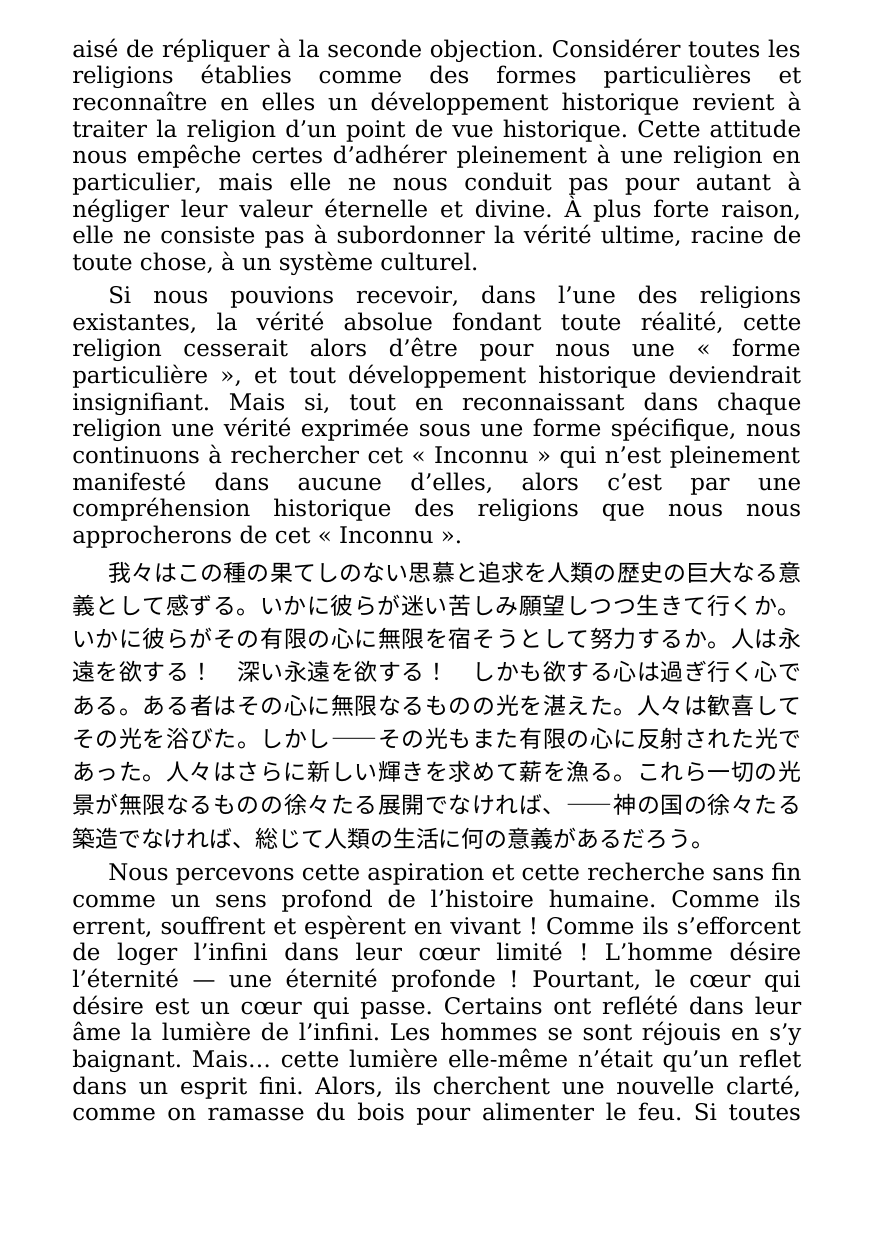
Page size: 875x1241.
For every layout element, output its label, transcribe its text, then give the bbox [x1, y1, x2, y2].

text Nous percevons cette aspiration et cette recherche sans fin comme un sens profond de l’histoire humaine. Comme ils errent, souffrent et espèrent en vivant ! Comme ils s’efforcent de loger l’infini dans leur cœur limité ! L’homme désire l’éternité — une éternité profonde ! Pourtant, le cœur qui désire est un cœur qui passe. Certains ont reflété dans leur âme la lumière de l’infini. Les hommes se sont réjouis en s’y baignant. Mais… cette lumière elle-même n’était qu’un reflet dans un esprit fini. Alors, ils cherchent une nouvelle clarté, comme on ramasse du bois pour alimenter le feu. Si toutes [72, 859, 802, 1126]
text aisé de répliquer à la seconde objection. Considérer toutes les religions établies comme des formes particulières et reconnaître en elles un développement historique revient à traiter la religion d’un point de vue historique. Cette attitude nous empêche certes d’adhérer pleinement à une religion en particulier, mais elle ne nous conduit pas pour autant à négliger leur valeur éternelle et divine. À plus forte raison, elle ne consiste pas à subordonner la vérité ultime, racine de toute chose, à un système culturel. [72, 36, 802, 276]
text 我々はこの種の果てしのない思慕と追求を人類の歴史の巨大なる意義として感ずる。いかに彼らが迷い苦しみ願望しつつ生きて行くか。いかに彼らがその有限の心に無限を宿そうとして努力するか。人は永遠を欲する！ 深い永遠を欲する！ しかも欲する心は過ぎ行く心である。ある者はその心に無限なるものの光を湛えた。人々は歓喜してその光を浴びた。しかし――その光もまた有限の心に反射された光であった。人々はさらに新しい輝きを求めて薪を漁る。これら一切の光景が無限なるものの徐々たる展開でなければ、――神の国の徐々たる築造でなければ、総じて人類の生活に何の意義があるだろう。 [72, 554, 802, 854]
text Si nous pouvions recevoir, dans l’une des religions existantes, la vérité absolue fondant toute réalité, cette religion cesserait alors d’être pour nous une « forme particulière », et tout développement historique deviendrait insignifiant. Mais si, tout en reconnaissant dans chaque religion une vérité exprimée sous une forme spécifique, nous continuons à rechercher cet « Inconnu » qui n’est pleinement manifesté dans aucune d’elles, alors c’est par une compréhension historique des religions que nous nous approcherons de cet « Inconnu ». [72, 282, 802, 549]
